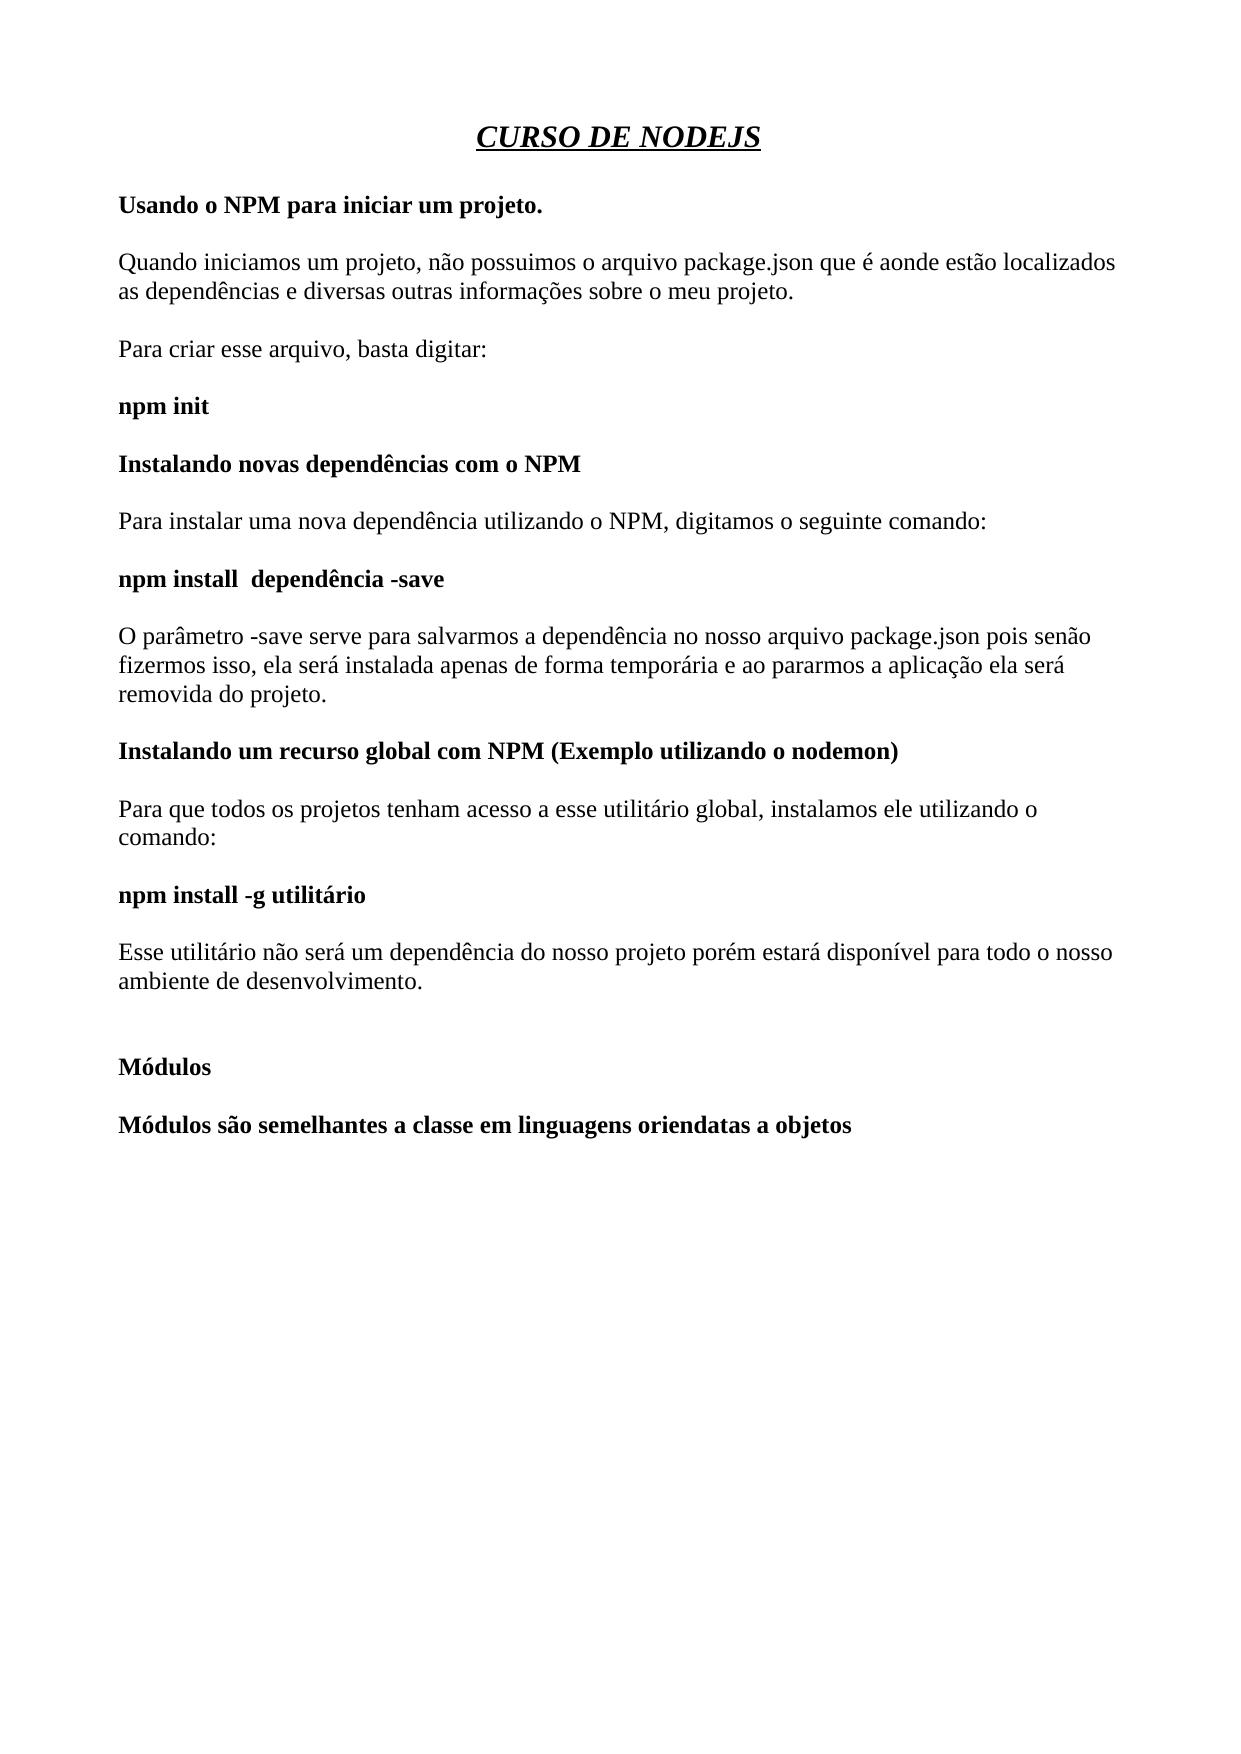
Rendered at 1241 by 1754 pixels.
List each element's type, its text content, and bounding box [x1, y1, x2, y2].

text Instalando novas dependências com o NPM [118, 449, 1122, 477]
text Para criar esse arquivo, basta digitar: [118, 334, 1122, 362]
text Instalando um recurso global com NPM (Exemplo utilizando o nodemon) [118, 736, 1122, 765]
text npm install -g utilitário [118, 880, 1122, 909]
text Módulos [118, 1052, 1122, 1081]
text Esse utilitário não será um dependência do nosso projeto porém estará disponível para todo o nosso ambiente de desenvolvimento. [118, 937, 1122, 995]
text Quando iniciamos um projeto, não possuimos o arquivo package.json que é aonde estão localizados as dependências e diversas outras informações sobre o meu projeto. [118, 247, 1122, 305]
text Módulos são semelhantes a classe em linguagens oriendatas a objetos [118, 1110, 1122, 1139]
text Para instalar uma nova dependência utilizando o NPM, digitamos o seguinte comando: [118, 506, 1122, 535]
text Para que todos os projetos tenham acesso a esse utilitário global, instalamos ele utilizando o comando: [118, 794, 1122, 851]
text npm install dependência -save [118, 564, 1122, 592]
text Usando o NPM para iniciar um projeto. [118, 190, 1122, 219]
text O parâmetro -save serve para salvarmos a dependência no nosso arquivo package.json pois senão fizermos isso, ela será instalada apenas de forma temporária e ao pararmos a aplicação ela será removida do projeto. [118, 621, 1122, 707]
text CURSO DE NODEJS [118, 118, 1122, 154]
text npm init [118, 391, 1122, 420]
